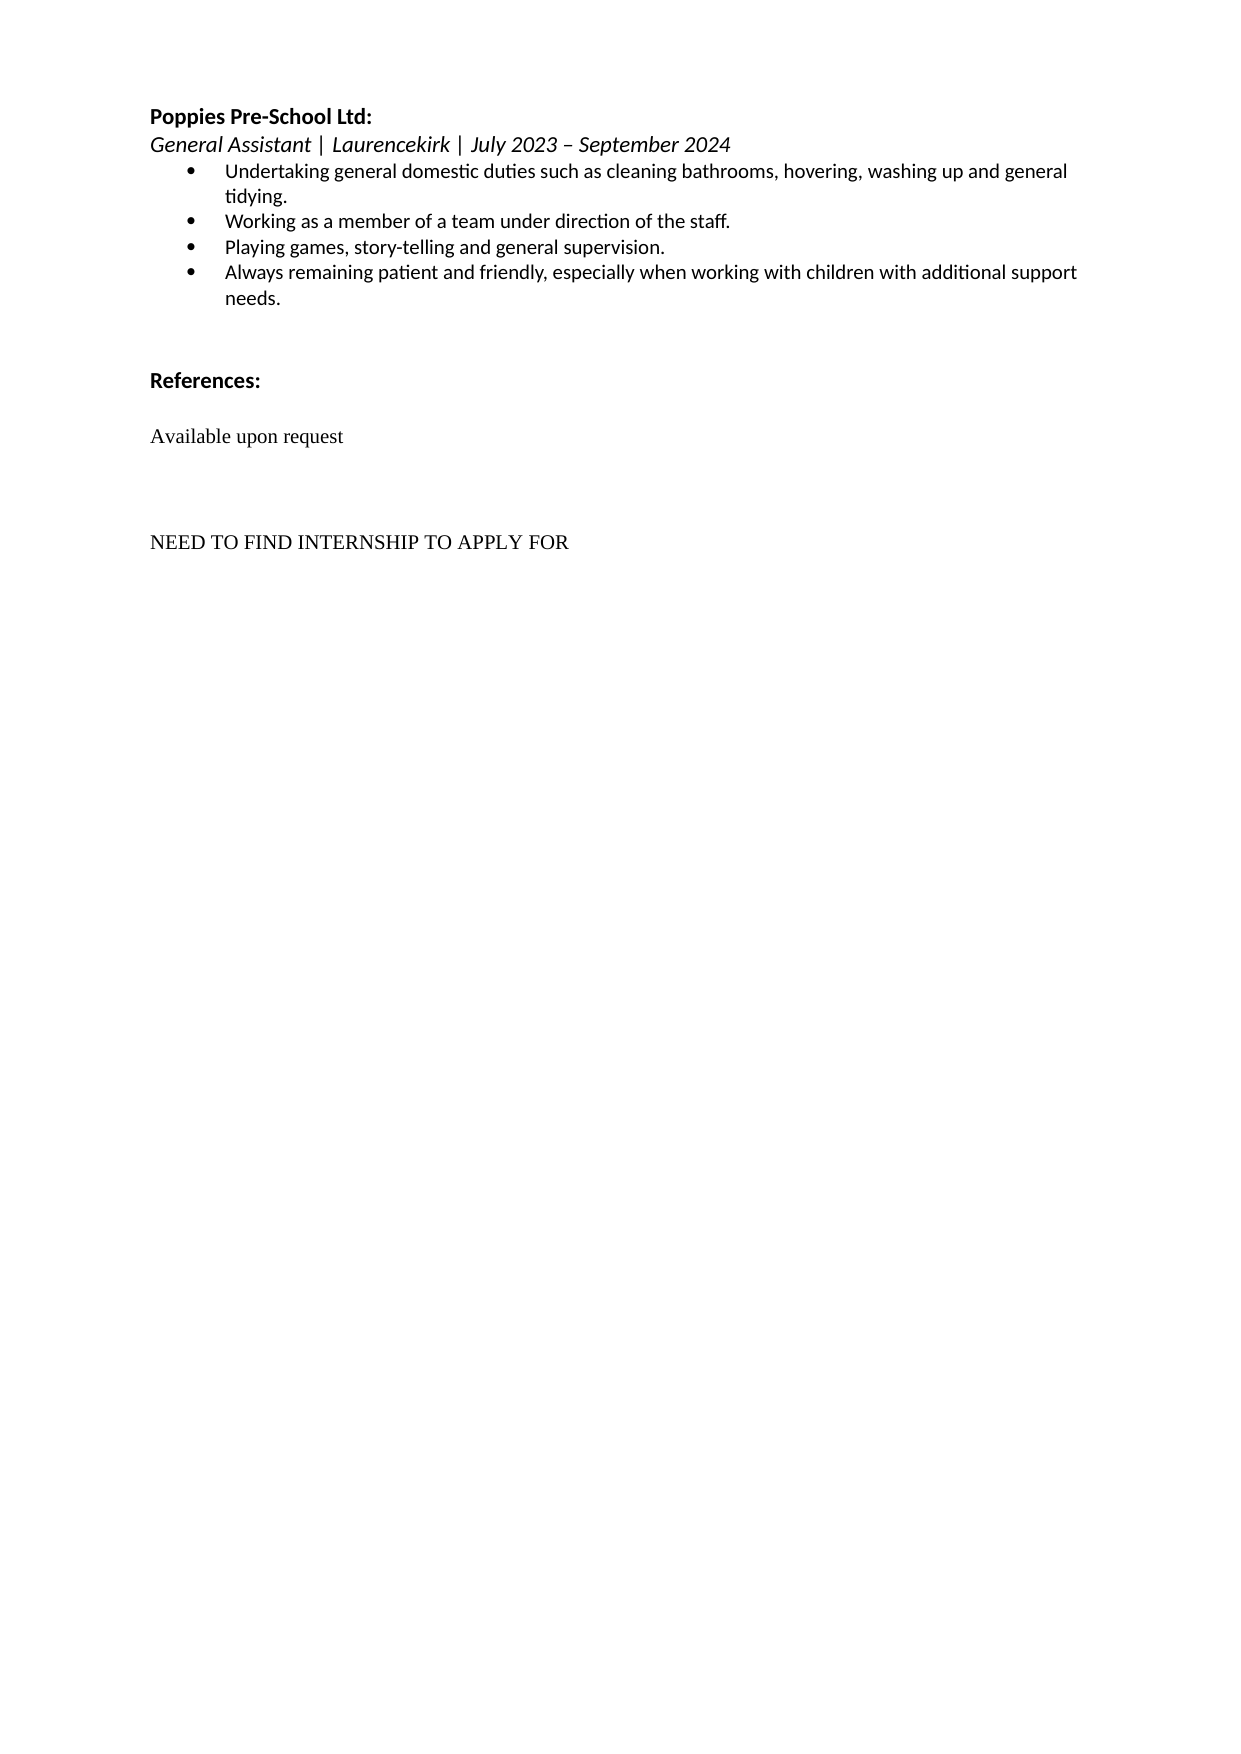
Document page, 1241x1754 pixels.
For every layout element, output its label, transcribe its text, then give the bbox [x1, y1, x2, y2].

list Playing games, story-telling and general supervision. [187, 234, 1090, 259]
list Working as a member of a team under direction of the staff. [187, 209, 1090, 234]
subtitle Available upon request [150, 423, 1090, 448]
list Always remaining patient and friendly, especially when working with children with additional support needs. [187, 259, 1090, 310]
text Poppies Pre-School Ltd: [150, 102, 1090, 130]
list Undertaking general domestic duties such as cleaning bathrooms, hovering, washing up and general tidying. [187, 158, 1090, 209]
subtitle NEED TO FIND INTERNSHIP TO APPLY FOR [150, 530, 1090, 554]
text General Assistant | Laurencekirk | July 2023 – September 2024 [150, 130, 1090, 158]
text References: [150, 338, 1090, 394]
